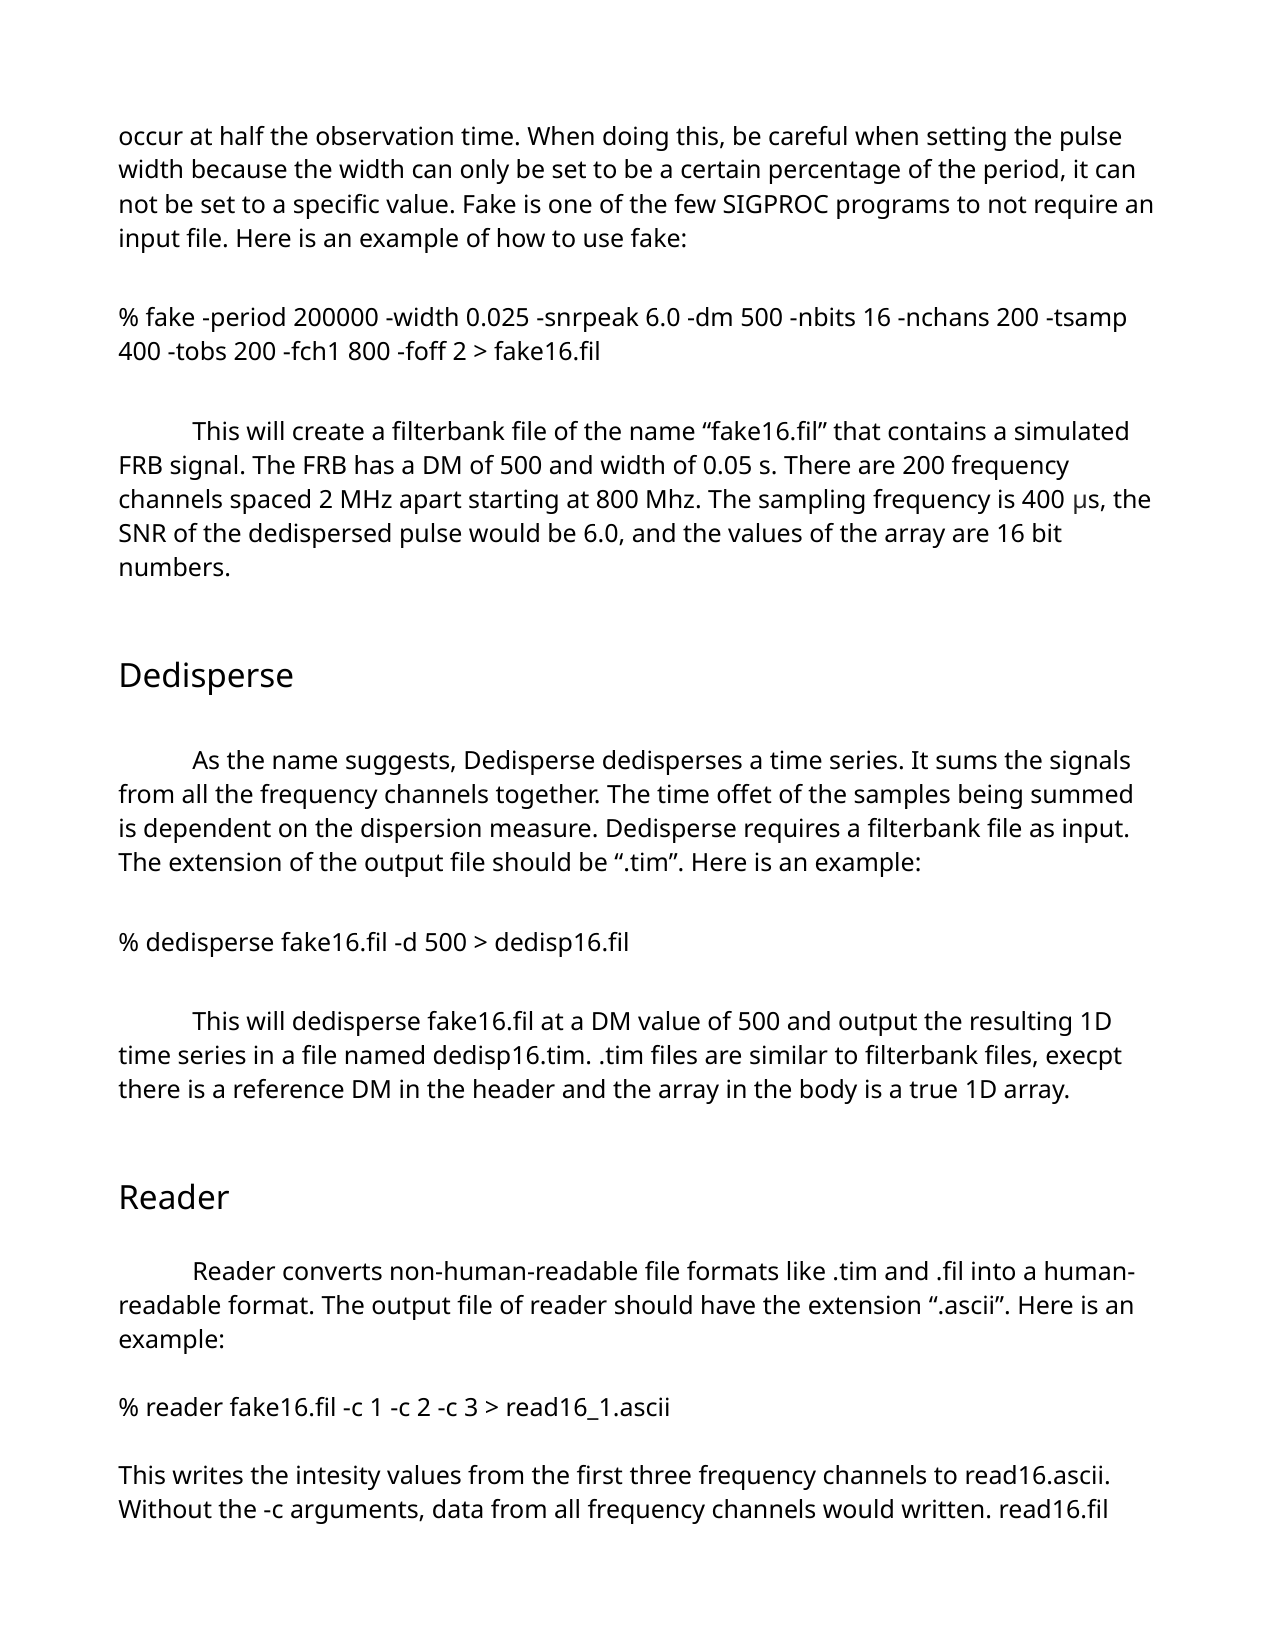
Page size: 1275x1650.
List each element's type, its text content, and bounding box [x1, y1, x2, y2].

text Reader [118, 1174, 1157, 1219]
text Dedisperse [118, 652, 1157, 697]
text This writes the intesity values from the first three frequency channels to read16.ascii. Without the -c arguments, data from all frequency channels would written. read16.fil [118, 1458, 1157, 1526]
text % dedisperse fake16.fil -d 500 > dedisp16.fil [118, 924, 1157, 958]
text This will create a filterbank file of the name “fake16.fil” that contains a simulated FRB signal. The FRB has a DM of 500 and width of 0.05 s. There are 200 frequency channels spaced 2 MHz apart starting at 800 Mhz. The sampling frequency is 400 μs, the SNR of the dedispersed pulse would be 6.0, and the values of the array are 16 bit numbers. [118, 413, 1157, 584]
text Reader converts non-human-readable file formats like .tim and .fil into a human-readable format. The output file of reader should have the extension “.ascii”. Here is an example: [118, 1253, 1157, 1356]
text % reader fake16.fil -c 1 -c 2 -c 3 > read16_1.ascii [118, 1390, 1157, 1424]
text As the name suggests, Dedisperse dedisperses a time series. It sums the signals from all the frequency channels together. The time offet of the samples being summed is dependent on the dispersion measure. Dedisperse requires a filterbank file as input. The extension of the output file should be “.tim”. Here is an example: [118, 743, 1157, 879]
text occur at half the observation time. When doing this, be careful when setting the pulse width because the width can only be set to be a certain percentage of the period, it can not be set to a specific value. Fake is one of the few SIGPROC programs to not require an input file. Here is an example of how to use fake: [118, 118, 1157, 254]
text % fake -period 200000 -width 0.025 -snrpeak 6.0 -dm 500 -nbits 16 -nchans 200 -tsamp 400 -tobs 200 -fch1 800 -foff 2 > fake16.fil [118, 300, 1157, 368]
text This will dedisperse fake16.fil at a DM value of 500 and output the resulting 1D time series in a file named dedisp16.tim. .tim files are similar to filterbank files, execpt there is a reference DM in the header and the array in the body is a true 1D array. [118, 1004, 1157, 1106]
